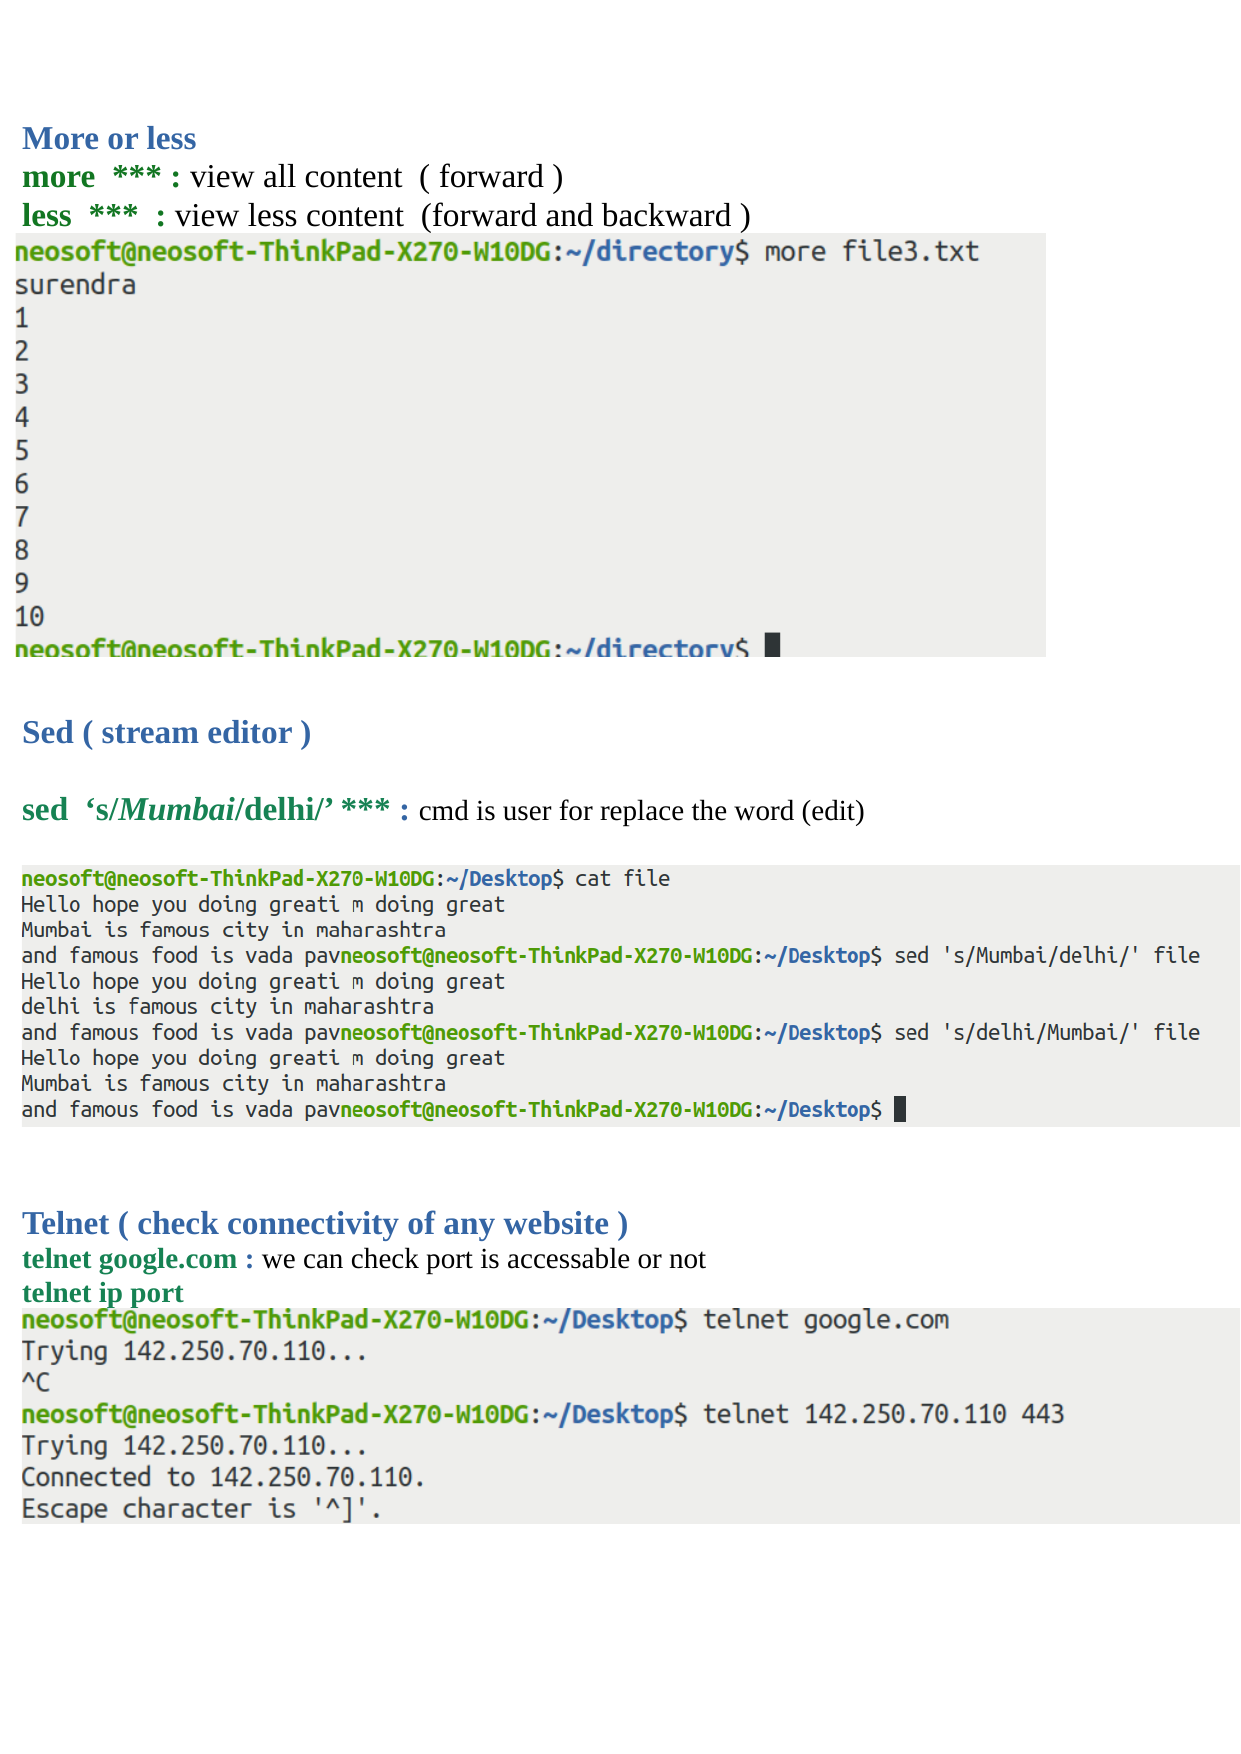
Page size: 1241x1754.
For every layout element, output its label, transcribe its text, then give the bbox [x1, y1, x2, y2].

picture [21, 1308, 1241, 1524]
text telnet ip port [22, 1275, 1240, 1308]
text sed ‘s/Mumbai/delhi/’ *** : cmd is user for replace the word (edit) [22, 789, 1240, 827]
text Sed ( stream editor ) [22, 712, 1240, 751]
text More or less [22, 118, 1240, 156]
text telnet google.com : we can check port is accessable or not [22, 1241, 1240, 1275]
text Telnet ( check connectivity of any website ) [22, 1203, 1240, 1241]
picture [15, 233, 1046, 657]
text less *** : view less content (forward and backward ) [22, 195, 1240, 233]
picture [21, 865, 1241, 1127]
text more *** : view all content ( forward ) [22, 156, 1240, 195]
